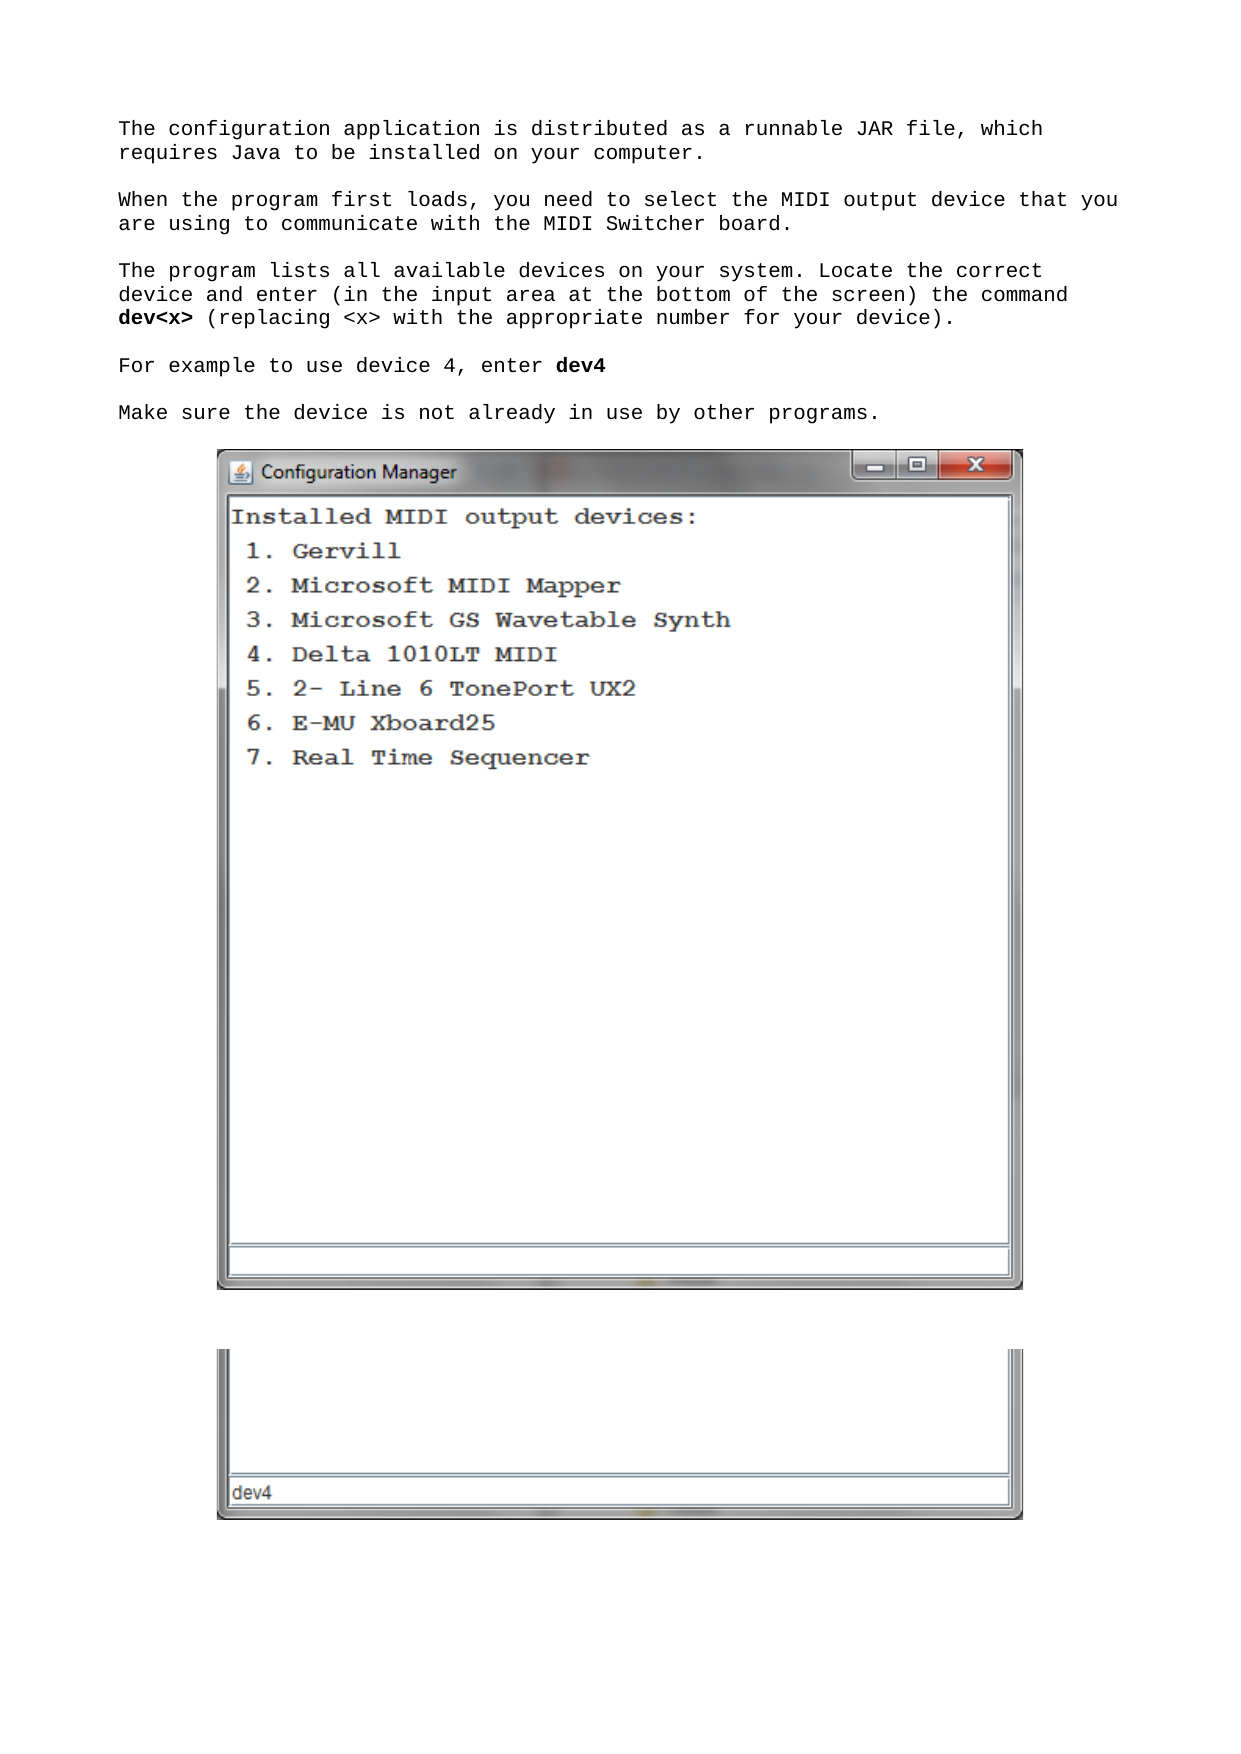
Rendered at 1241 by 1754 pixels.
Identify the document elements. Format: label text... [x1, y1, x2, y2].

text Make sure the device is not already in use by other programs. [118, 402, 1122, 426]
text When the program first loads, you need to select the MIDI output device that you are using to communicate with the MIDI Switcher board. [118, 189, 1122, 236]
picture [216, 1349, 1024, 1520]
text For example to use device 4, enter dev4 [118, 354, 1122, 378]
picture [216, 449, 1024, 1290]
text The configuration application is distributed as a runnable JAR file, which requires Java to be installed on your computer. [118, 118, 1122, 165]
text The program lists all available devices on your system. Locate the correct device and enter (in the input area at the bottom of the screen) the command dev<x> (replacing <x> with the appropriate number for your device). [118, 260, 1122, 331]
